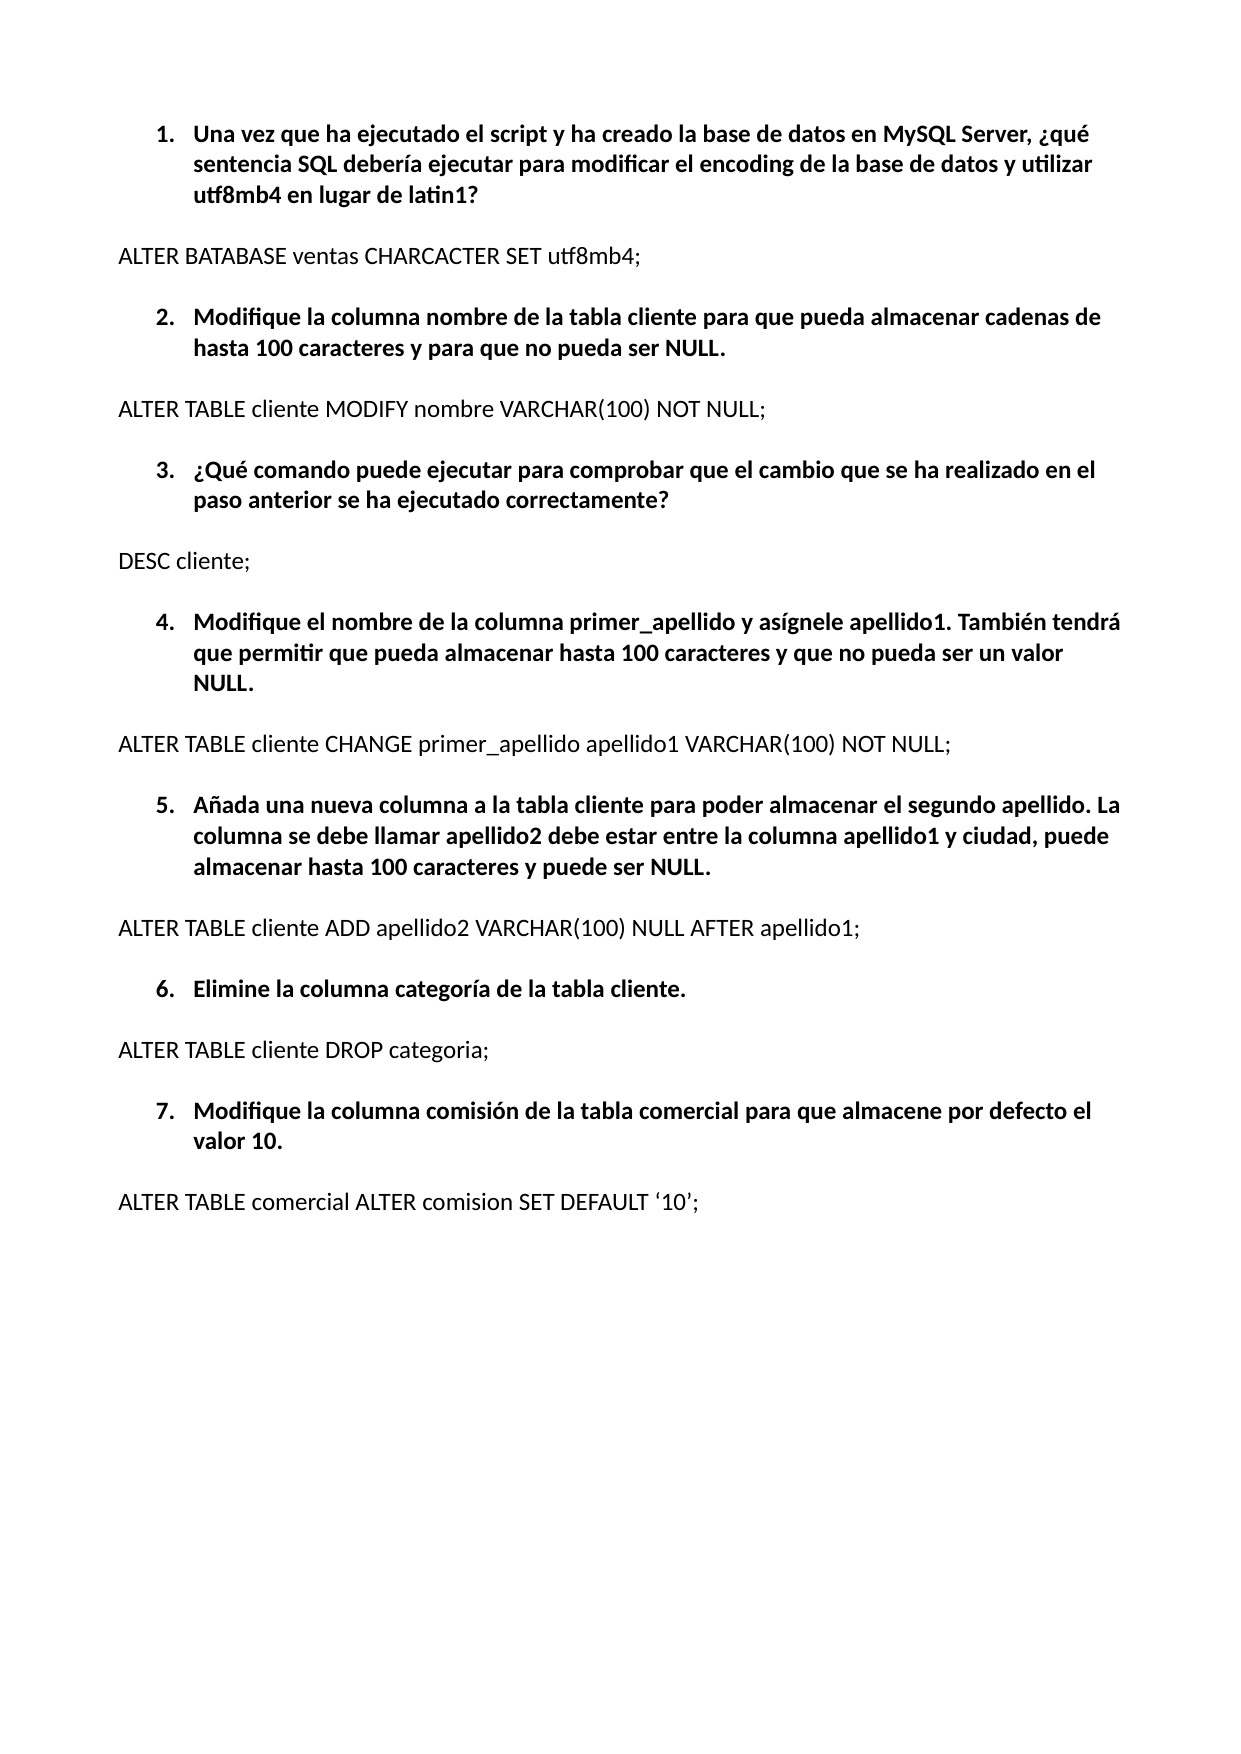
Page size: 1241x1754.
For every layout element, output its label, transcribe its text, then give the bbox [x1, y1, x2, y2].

list ¿Qué comando puede ejecutar para comprobar que el cambio que se ha realizado en el paso anterior se ha ejecutado correctamente? [156, 454, 1122, 515]
list Elimine la columna categoría de la tabla cliente. [156, 973, 1122, 1003]
text ALTER TABLE cliente MODIFY nombre VARCHAR(100) NOT NULL; [118, 393, 1122, 423]
text ALTER TABLE cliente CHANGE primer_apellido apellido1 VARCHAR(100) NOT NULL; [118, 728, 1122, 759]
list Modifique la columna comisión de la tabla comercial para que almacene por defecto el valor 10. [156, 1095, 1122, 1156]
text ALTER TABLE cliente DROP categoria; [118, 1034, 1122, 1064]
text ALTER TABLE cliente ADD apellido2 VARCHAR(100) NULL AFTER apellido1; [118, 912, 1122, 942]
list Modifique el nombre de la columna primer_apellido y asígnele apellido1. También tendrá que permitir que pueda almacenar hasta 100 caracteres y que no pueda ser un valor NULL. [156, 606, 1122, 698]
list Una vez que ha ejecutado el script y ha creado la base de datos en MySQL Server, ¿qué sentencia SQL debería ejecutar para modificar el encoding de la base de datos y utilizar utf8mb4 en lugar de latin1? [156, 118, 1122, 210]
list Modifique la columna nombre de la tabla cliente para que pueda almacenar cadenas de hasta 100 caracteres y para que no pueda ser NULL. [156, 301, 1122, 362]
list Añada una nueva columna a la tabla cliente para poder almacenar el segundo apellido. La columna se debe llamar apellido2 debe estar entre la columna apellido1 y ciudad, puede almacenar hasta 100 caracteres y puede ser NULL. [156, 789, 1122, 881]
text ALTER BATABASE ventas CHARCACTER SET utf8mb4; [118, 240, 1122, 271]
text ALTER TABLE comercial ALTER comision SET DEFAULT ‘10’; [118, 1186, 1122, 1217]
text DESC cliente; [118, 545, 1122, 576]
